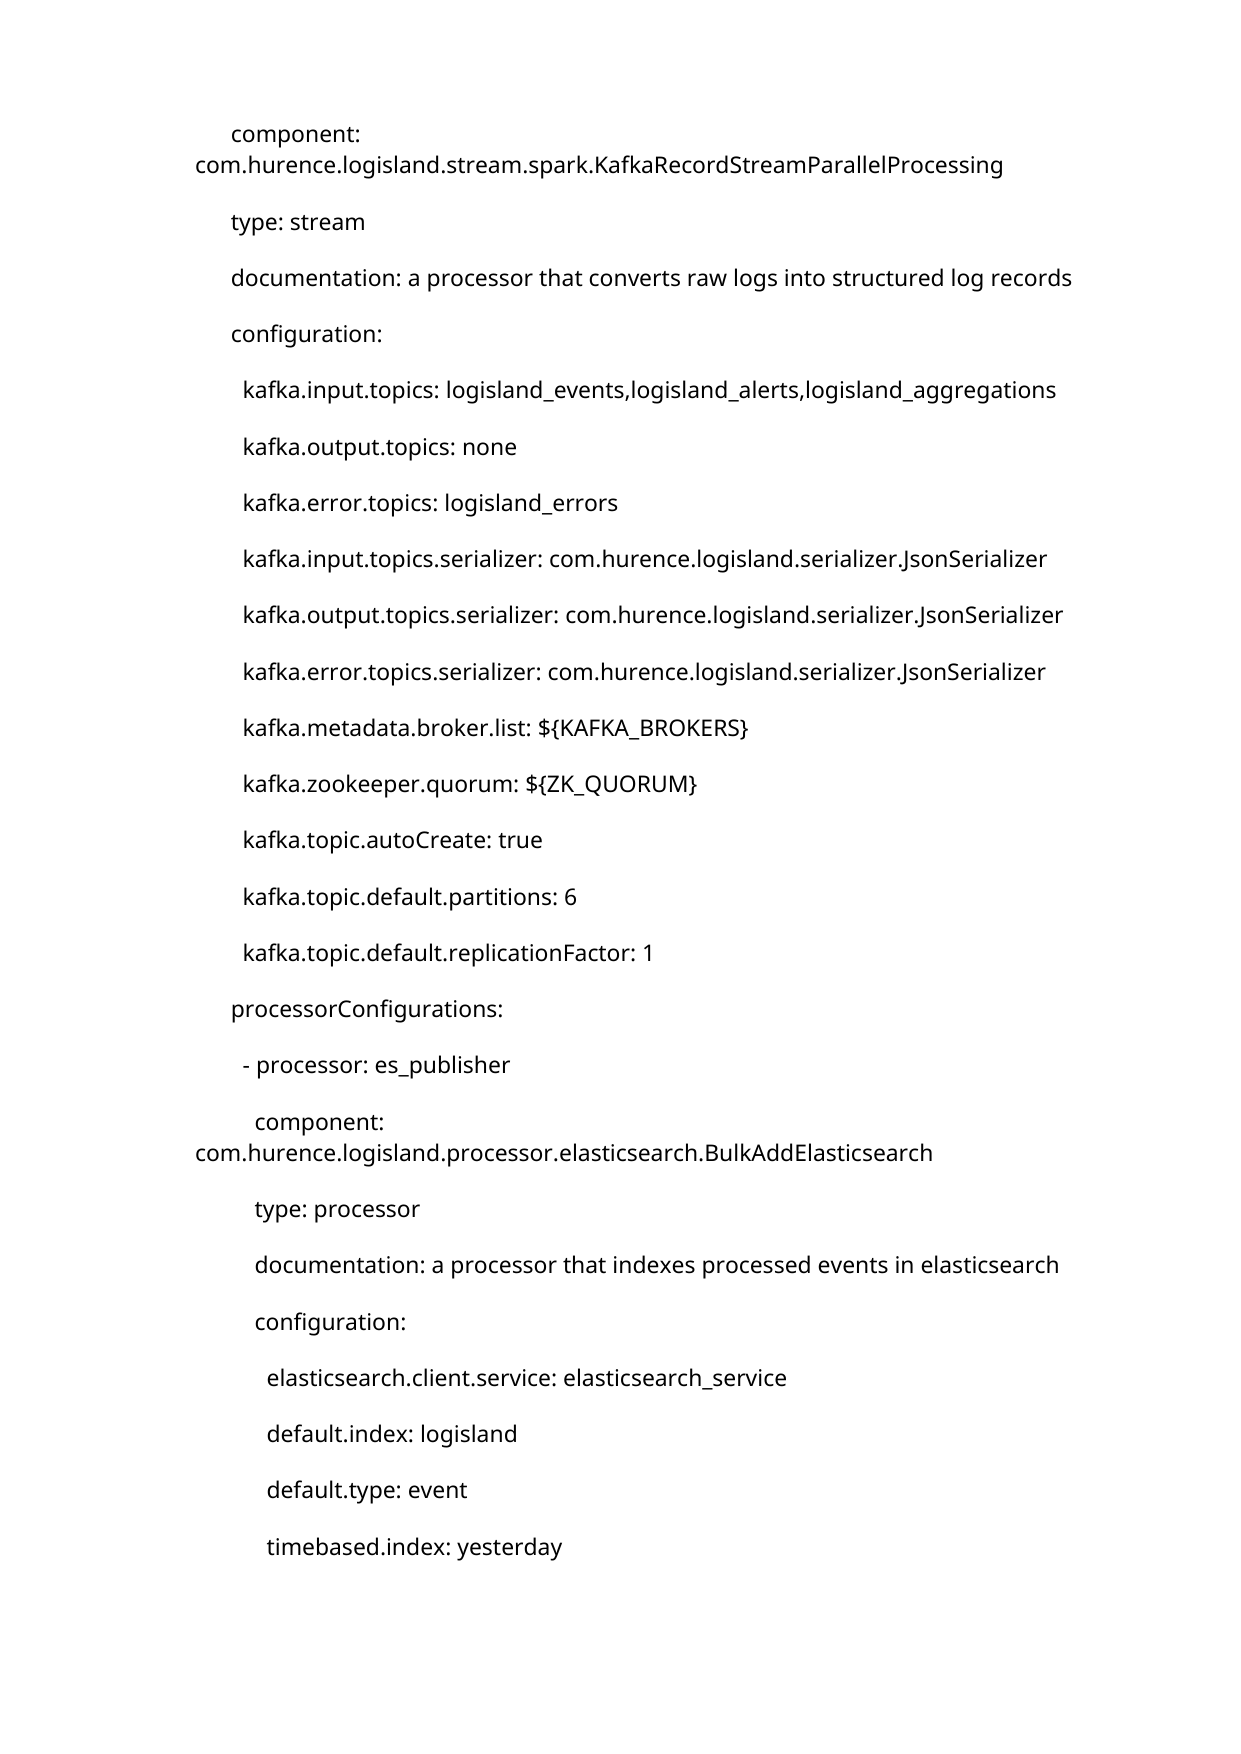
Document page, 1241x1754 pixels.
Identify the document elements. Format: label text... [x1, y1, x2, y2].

text kafka.metadata.broker.list: ${KAFKA_BROKERS} [195, 712, 1122, 743]
text elasticsearch.client.service: elasticsearch_service [195, 1362, 1122, 1393]
text configuration: [195, 1306, 1122, 1337]
text kafka.error.topics.serializer: com.hurence.logisland.serializer.JsonSerializer [195, 656, 1122, 687]
text kafka.topic.default.replicationFactor: 1 [195, 937, 1122, 968]
text kafka.output.topics.serializer: com.hurence.logisland.serializer.JsonSerializer [195, 599, 1122, 631]
text component: com.hurence.logisland.stream.spark.KafkaRecordStreamParallelProcessing [195, 118, 1122, 181]
text default.type: event [195, 1474, 1122, 1506]
text documentation: a processor that converts raw logs into structured log records [195, 262, 1122, 293]
text kafka.input.topics.serializer: com.hurence.logisland.serializer.JsonSerializer [195, 543, 1122, 574]
text - processor: es_publisher [195, 1049, 1122, 1081]
text type: stream [195, 206, 1122, 237]
text processorConfigurations: [195, 993, 1122, 1024]
text documentation: a processor that indexes processed events in elasticsearch [195, 1249, 1122, 1281]
text default.index: logisland [195, 1418, 1122, 1449]
text kafka.topic.autoCreate: true [195, 824, 1122, 856]
text type: processor [195, 1193, 1122, 1224]
text kafka.error.topics: logisland_errors [195, 487, 1122, 518]
text kafka.output.topics: none [195, 431, 1122, 462]
text kafka.topic.default.partitions: 6 [195, 881, 1122, 912]
text kafka.input.topics: logisland_events,logisland_alerts,logisland_aggregations [195, 374, 1122, 406]
text kafka.zookeeper.quorum: ${ZK_QUORUM} [195, 768, 1122, 799]
text configuration: [195, 318, 1122, 349]
text component: com.hurence.logisland.processor.elasticsearch.BulkAddElasticsearch [195, 1106, 1122, 1168]
text timebased.index: yesterday [195, 1531, 1122, 1562]
